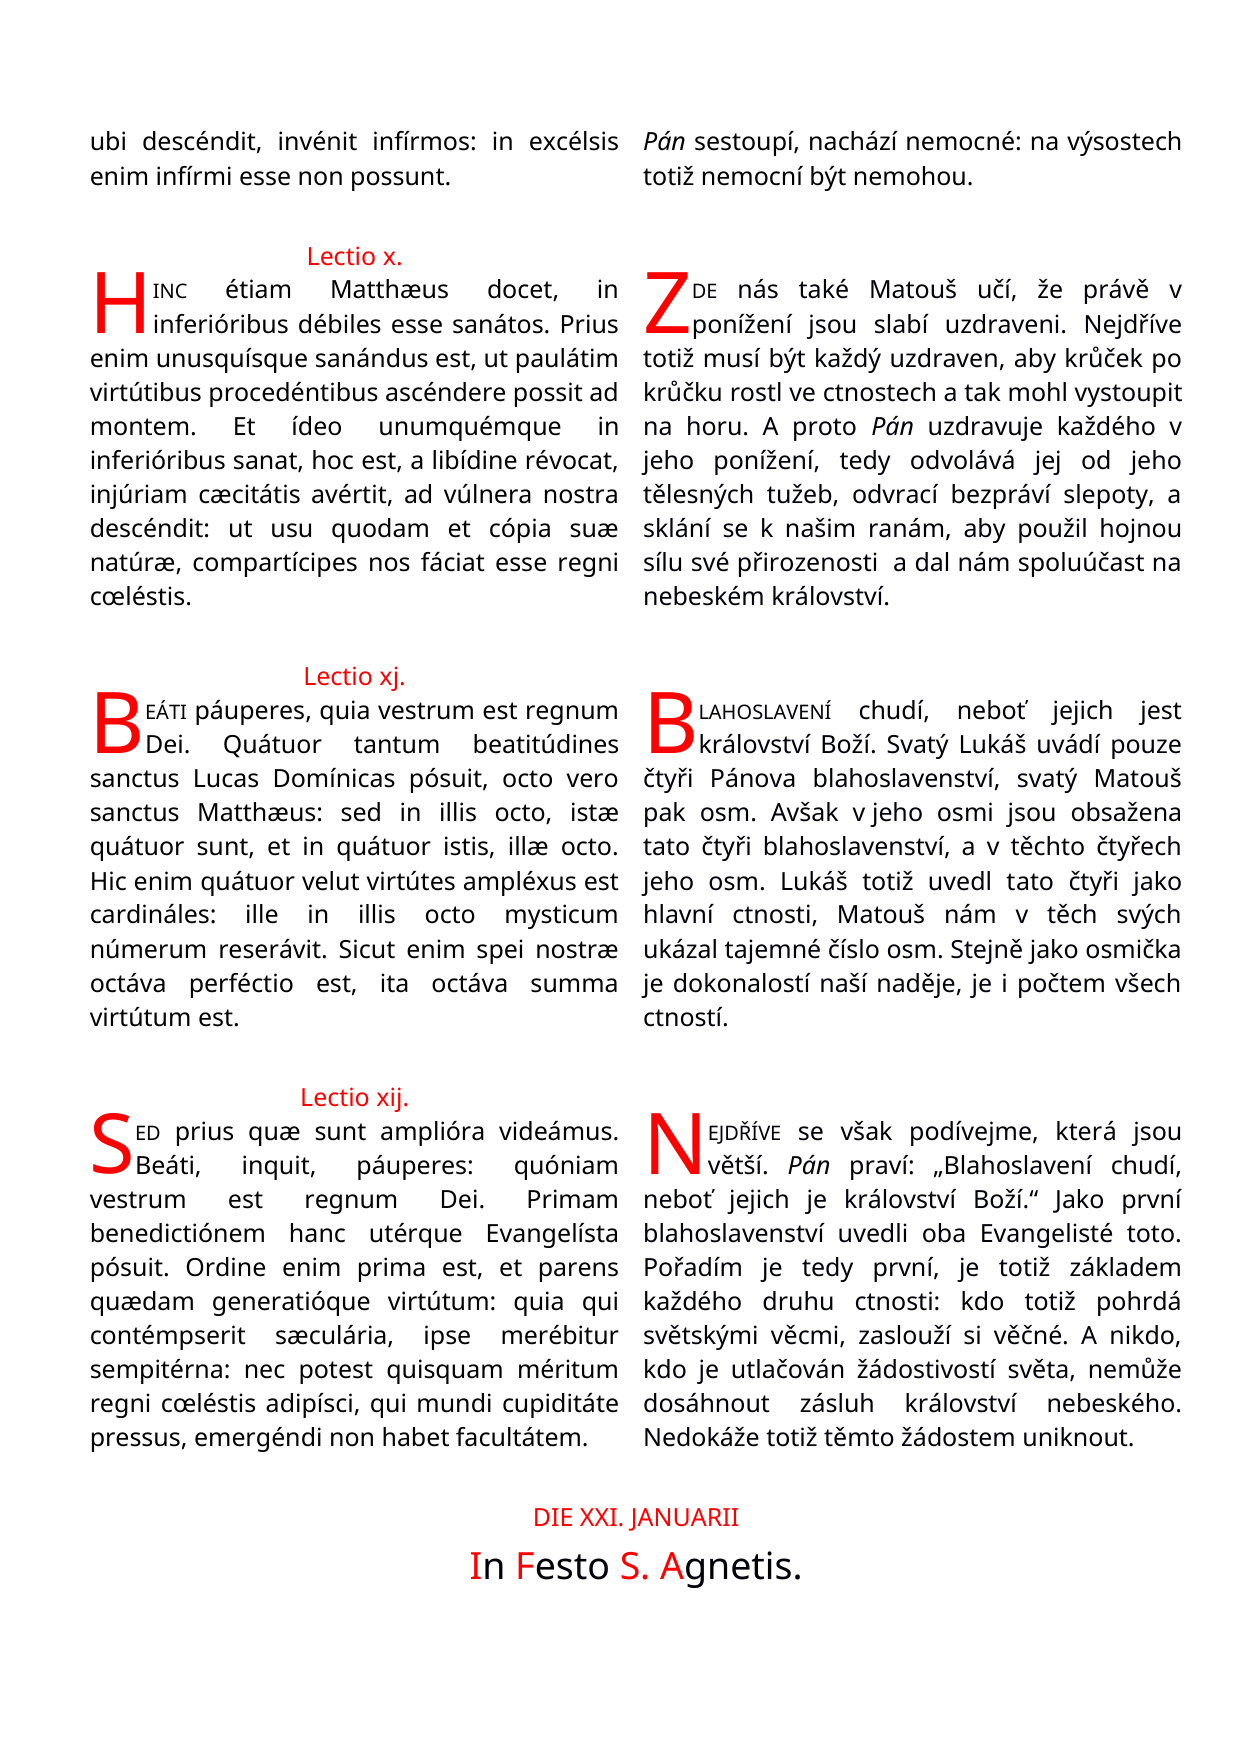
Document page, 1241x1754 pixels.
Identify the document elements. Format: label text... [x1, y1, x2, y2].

table_cell Nejdříve se však podívejme, která jsou větší. Pán praví: „Blahoslavení chudí, neboť jejich je království Boží.“ Jako první blahoslavenství uvedli oba Evangelisté toto. Pořadím je tedy první, je totiž základem každého druhu ctnosti: kdo totiž pohrdá světskými věcmi, zaslouží si věčné. A nikdo, kdo je utlačován žádostivostí světa, nemůže dosáhnout zásluh království nebeského. Nedokáže totiž těmto žádostem uniknout. [631, 1074, 1194, 1494]
table_cell Zde nás také Matouš učí, že právě v ponížení jsou slabí uzdraveni. Nejdříve totiž musí být každý uzdraven, aby krůček po krůčku rostl ve ctnostech a tak mohl vystoupit na horu. A proto Pán uzdravuje každého v jeho ponížení, tedy odvolává jej od jeho tělesných tužeb, odvrací bezpráví slepoty, a sklání se k našim ranám, aby použil hojnou sílu své přirozenosti a dal nám spoluúčast na nebeském království. [631, 232, 1194, 653]
table_cell Lectio x. Hinc étiam Matthæus docet, in inferióribus débiles esse sanátos. Prius enim unusquísque sanándus est, ut paulátim virtútibus procedéntibus ascéndere possit ad montem. Et ídeo unumquém­que in inferióribus sanat, hoc est, a libídine révocat, injúriam cæcitátis avértit, ad vúlnera nostra descéndit: ut usu quodam et cópia suæ natúræ, compartícipes nos fáciat esse regni cœléstis. [78, 232, 631, 653]
table_cell Za onoho času sestoupil Ježíš s hory, postavil se na pláni a spolu s ním i zástup jeho učedníků a velké množství lidí z celého Judska, Jerusaléma a přímoří, a Tyru a Sidonu. A ostatní. Pečlivě si všímej všeho, jak šel Pán spolu s Apoštoly na horu, i jak sestoupil dolů k zástupům. Jak tedy mohl zástup Krista vidět jinak než když se k nim snížil? Lid jej nenásleduje za věcmi vznešenými, nedokáže vystoupit do výšin. Kamkoliv však Pán sestoupí, nachází nemoc­né: na výsostech totiž nemocní být nemohou. [631, 118, 1194, 232]
table_cell DIE XXI. JANUARII In Festo S. Agnetis. [78, 1494, 1194, 1596]
table_cell Blahoslavení chudí, neboť jejich jest království Boží. Svatý Lukáš uvádí pouze čtyři Pánova blahoslavenství, svatý Matouš pak osm. Avšak v jeho osmi jsou obsažena tato čtyři blahoslavenství, a v těchto čtyřech jeho osm. Lukáš totiž uvedl tato čtyři jako hlavní ctnosti, Matouš nám v těch svých ukázal tajemné číslo osm. Stejně jako osmička je dokonalostí naší naděje, je i počtem všech ctností. [631, 653, 1194, 1073]
table_cell Lectio xj. Beáti páuperes, quia vestrum est regnum Dei. Quátuor tantum beatitúdines sanctus Lucas Domínicas pósuit, octo vero sanctus Matthæus: sed in illis octo, istæ quátuor sunt, et in quátuor istis, illæ octo. Hic enim quátuor velut virtútes ampléxus est cardináles: ille in illis octo mysticum númerum reserávit. Sicut enim spei nostræ octáva perféctio est, ita octáva summa virtútum est. [78, 653, 631, 1073]
table_cell Lectio xij. Sed prius quæ sunt amplióra videámus. Beáti, inquit, páuperes: quóniam vestrum est regnum Dei. Primam benedictiónem hanc utérque Evangelísta pósuit. Ordine enim prima est, et parens quædam generatióque virtútum: quia qui contémpserit sæculária, ipse merébitur sempitérna: nec potest quisquam méritum regni cœléstis adipísci, qui mundi cupiditáte pressus, emergéndi non habet facultátem. [78, 1074, 631, 1494]
table_cell In III. Nocturno Lectio sancti Evangélii secundum Lucam. Lectio ix. Cap. 6. In illo témpore: Descéndens Jesus de monte, stetit in loco campéstri, et turba discipulórum ejus, et multitúdo copiósa plebis ab omni Judæa, et Jerúsalem, et marítima, et Tyri, et Sidónis. Et réliqua. Homilía sancti Ambrósii Epíscopi. Lib. 5. in Luc. Cap. 6. post initium. Advérte ómnia diligénter, quómodo et cum Apóstolis ascéndat, et descéndat ad turbas. Quómodo enim turba nisi in húmili Christum vidéret? Non séquitur ad excélsa, non ascéndit ad sublímia. Dénique ubi descéndit, invénit infírmos: in excélsis enim infírmi esse non possunt. [78, 118, 631, 232]
